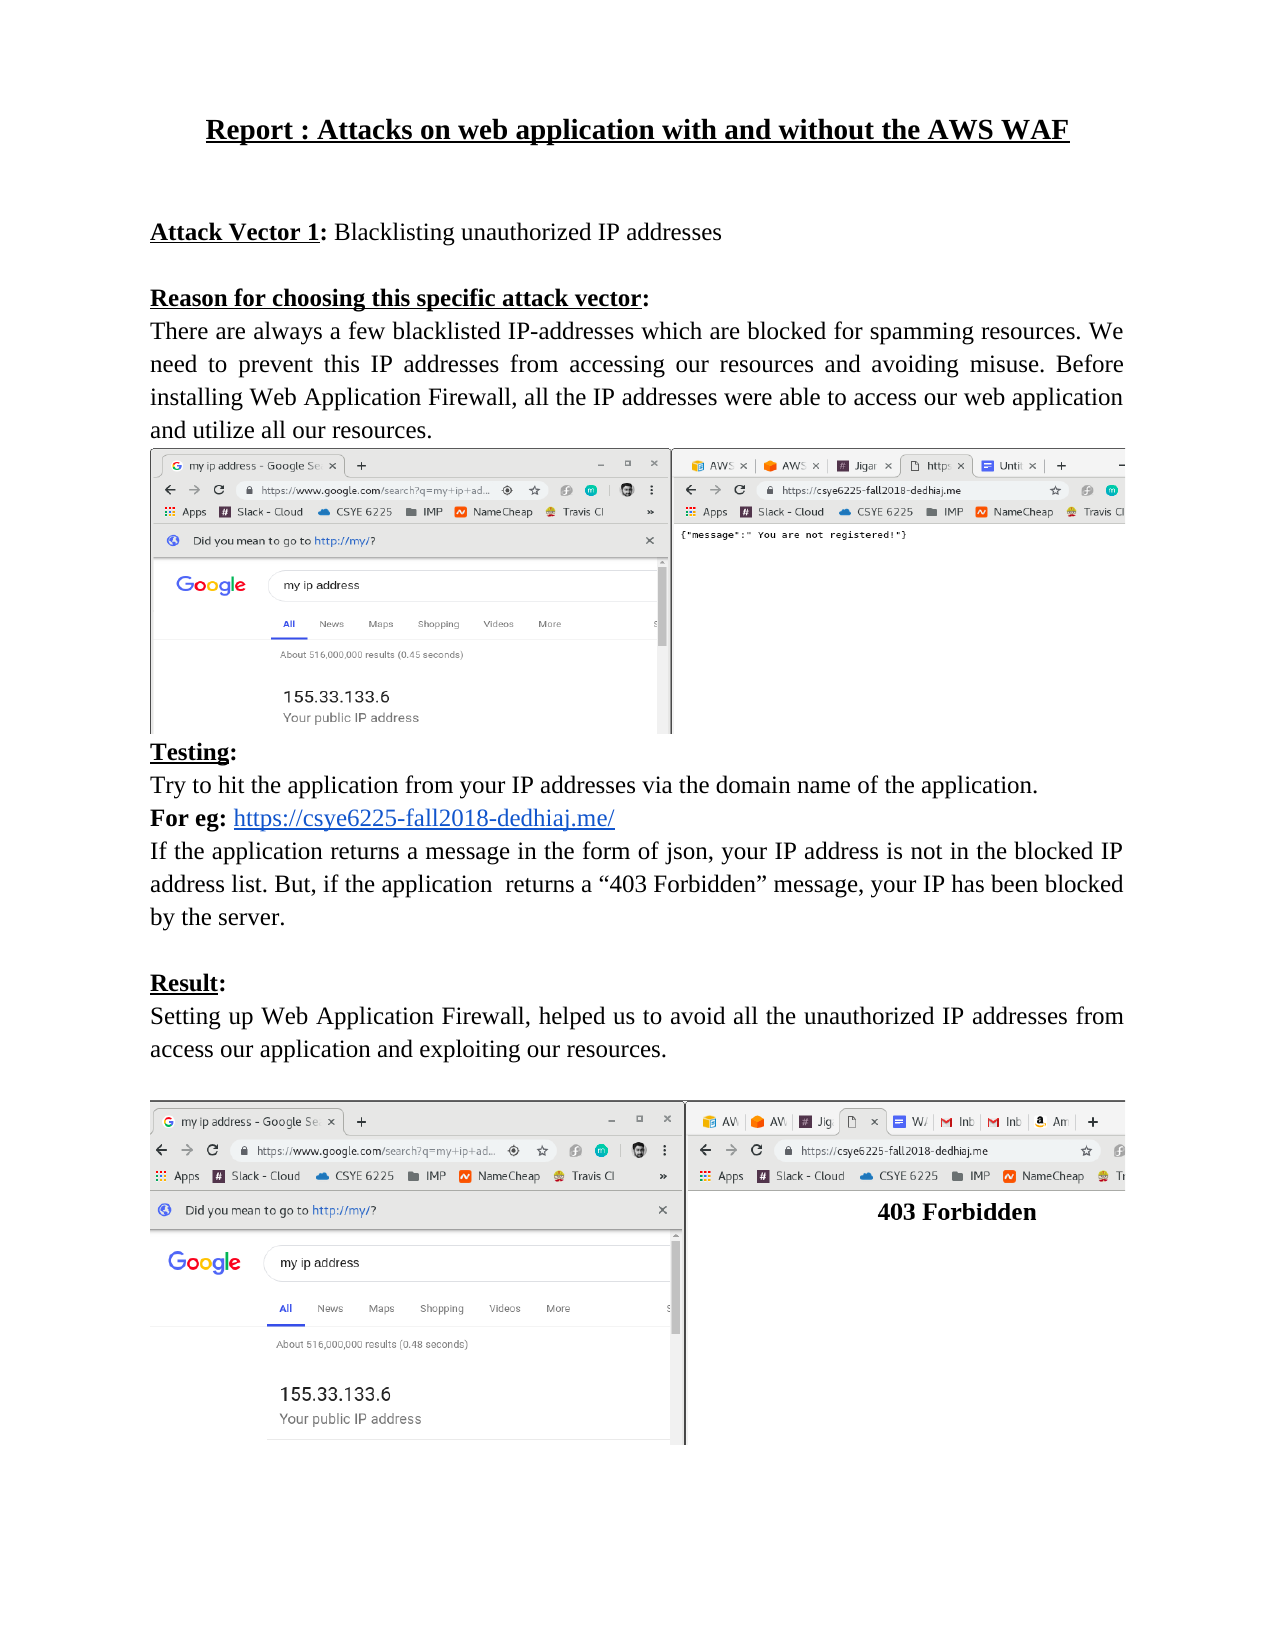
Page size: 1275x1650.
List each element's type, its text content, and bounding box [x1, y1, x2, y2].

picture [150, 1100, 1125, 1445]
text Reason for choosing this specific attack vector: [150, 283, 1125, 312]
text Setting up Web Application Firewall, helped us to avoid all the unauthorized IP addresses from access our application and exploiting our resources. [150, 1001, 1125, 1063]
text Result: [150, 968, 1125, 997]
text Attack Vector 1: Blacklisting unauthorized IP addresses [150, 217, 1125, 246]
text Try to hit the application from your IP addresses via the domain name of the application. [150, 770, 1125, 799]
text If the application returns a message in the form of json, your IP address is not in the blocked IP address list. But, if the application returns a “403 Forbidden” message, your IP has been blocked by the server. [150, 836, 1125, 931]
picture [150, 448, 1125, 734]
text Report : Attacks on web application with and without the AWS WAF [150, 112, 1125, 146]
text There are always a few blacklisted IP-addresses which are blocked for spamming resources. We need to prevent this IP addresses from accessing our resources and avoiding misuse. Before installing Web Application Firewall, all the IP addresses were able to access our web application and utilize all our resources. [150, 316, 1125, 444]
text Testing: [150, 737, 1125, 766]
text For eg: https://csye6225-fall2018-dedhiaj.me/ [150, 803, 1125, 832]
